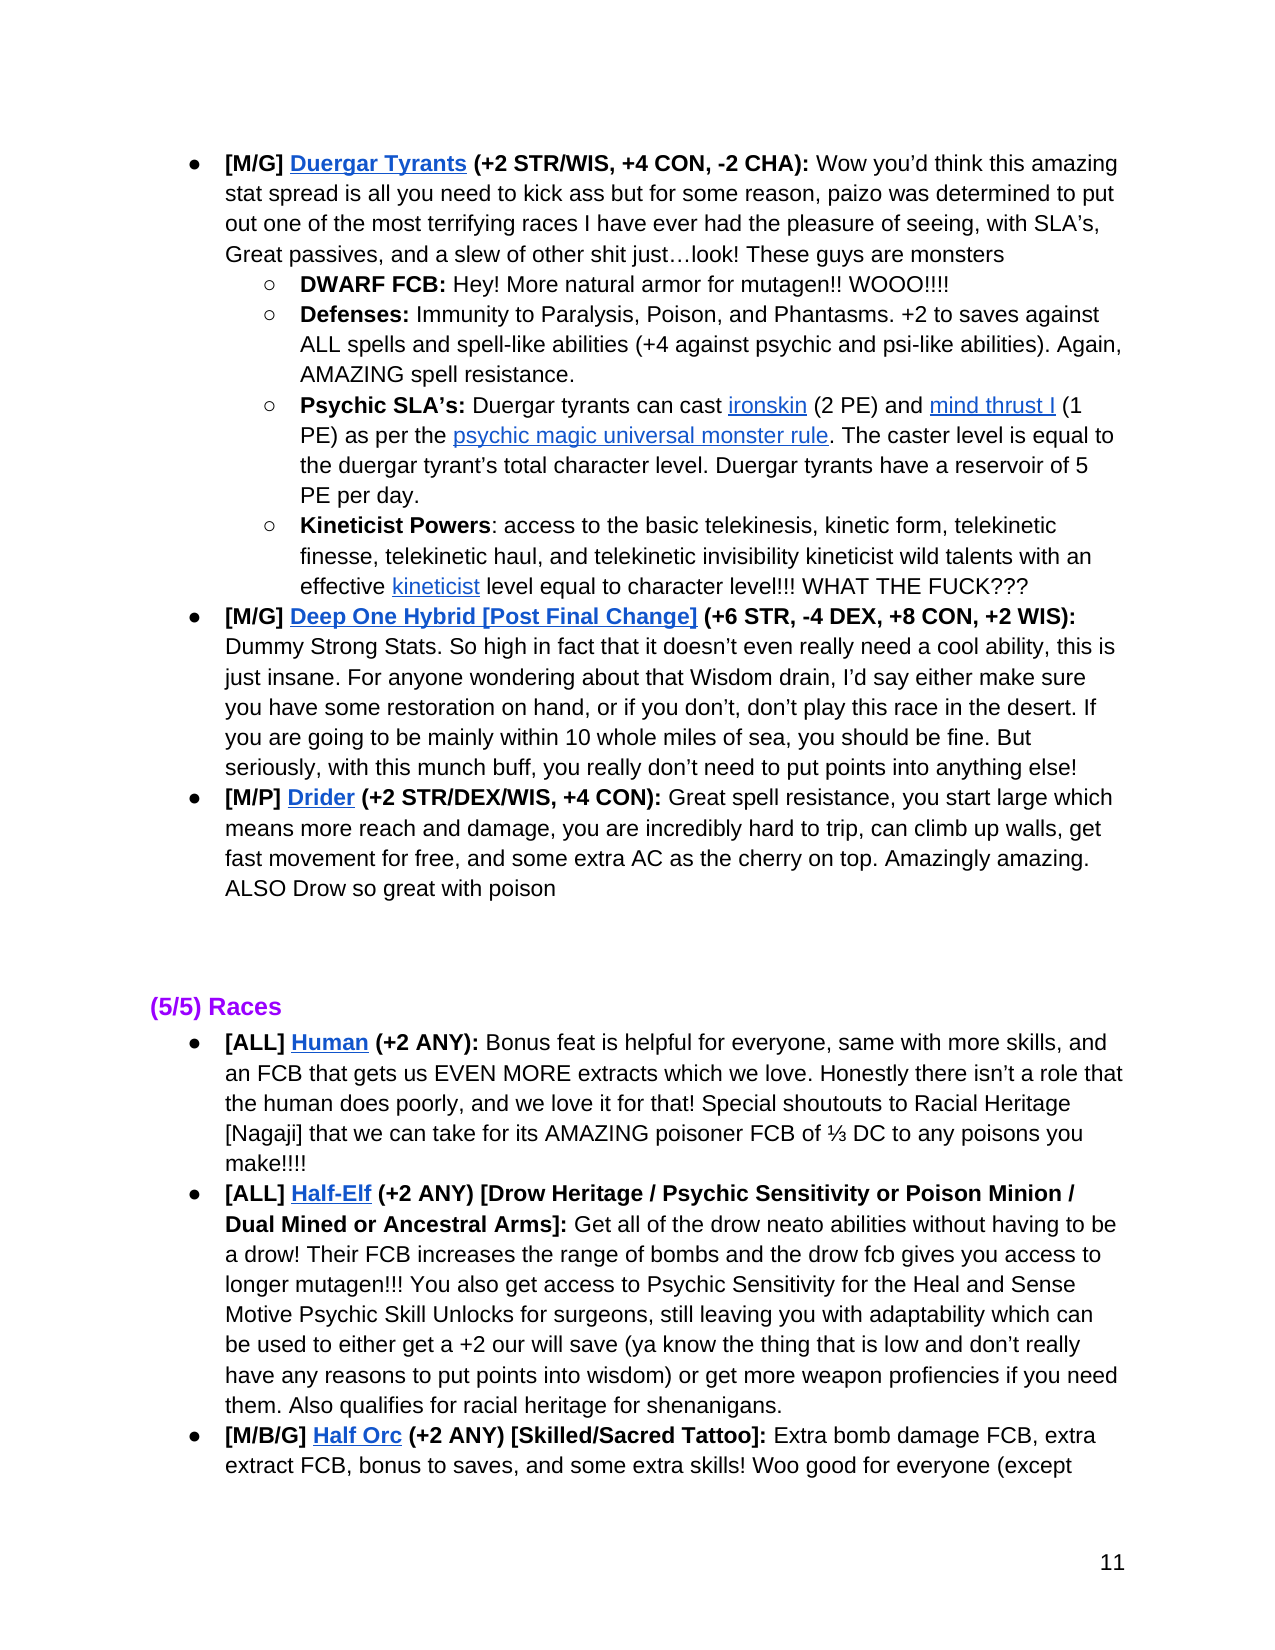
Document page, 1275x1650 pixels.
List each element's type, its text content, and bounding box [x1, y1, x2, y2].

list Kineticist Powers: access to the basic telekinesis, kinetic form, telekinetic finesse, telekinetic haul, and telekinetic invisibility kineticist wild talents with an effective kineticist level equal to character level!!! WHAT THE FUCK??? [262, 512, 1125, 599]
list [M/G] Duergar Tyrants (+2 STR/WIS, +4 CON, -2 CHA): Wow you’d think this amazing stat spread is all you need to kick ass but for some reason, paizo was determined to put out one of the most terrifying races I have ever had the pleasure of seeing, with SLA’s, Great passives, and a slew of other shit just…look! These guys are monsters [187, 150, 1125, 267]
list [ALL] Half-Elf (+2 ANY) [Drow Heritage / Psychic Sensitivity or Poison Minion / Dual Mined or Ancestral Arms]: Get all of the drow neato abilities without having to be a drow! Their FCB increases the range of bombs and the drow fcb gives you access to longer mutagen!!! You also get access to Psychic Sensitivity for the Heal and Sense Motive Psychic Skill Unlocks for surgeons, still leaving you with adaptability which can be used to either get a +2 our will save (ya know the thing that is low and don’t really have any reasons to put points into wisdom) or get more weapon profiencies if you need them. Also qualifies for racial heritage for shenanigans. [187, 1180, 1125, 1418]
list [M/G] Deep One Hybrid [Post Final Change] (+6 STR, -4 DEX, +8 CON, +2 WIS): Dummy Strong Stats. So high in fact that it doesn’t even really need a cool ability, this is just insane. For anyone wondering about that Wisdom drain, I’d say either make sure you have some restoration on hand, or if you don’t, don’t play this race in the desert. If you are going to be mainly within 10 whole miles of sea, you should be fine. But seriously, with this munch buff, you really don’t need to put points into anything else! [187, 603, 1125, 781]
list Defenses: Immunity to Paralysis, Poison, and Phantasms. +2 to saves against ALL spells and spell-like abilities (+4 against psychic and psi-like abilities). Again, AMAZING spell resistance. [262, 301, 1125, 388]
list [ALL] Human (+2 ANY): Bonus feat is helpful for everyone, same with more skills, and an FCB that gets us EVEN MORE extracts which we love. Honestly there isn’t a role that the human does poorly, and we love it for that! Special shoutouts to Racial Heritage [Nagaji] that we can take for its AMAZING poisoner FCB of ⅓ DC to any poisons you make!!!! [187, 1029, 1125, 1177]
list [M/B/G] Half Orc (+2 ANY) [Skilled/Sacred Tattoo]: Extra bomb damage FCB, extra extract FCB, bonus to saves, and some extra skills! Woo good for everyone (except [187, 1422, 1125, 1479]
subtitle (5/5) Races [150, 992, 1125, 1021]
list [M/P] Drider (+2 STR/DEX/WIS, +4 CON): Great spell resistance, you start large which means more reach and damage, you are incredibly hard to trip, can climb up walls, get fast movement for free, and some extra AC as the cherry on top. Amazingly amazing. ALSO Drow so great with poison [187, 784, 1125, 901]
list DWARF FCB: Hey! More natural armor for mutagen!! WOOO!!!! [262, 271, 1125, 297]
list Psychic SLA’s: Duergar tyrants can cast ironskin (2 PE) and mind thrust I (1 PE) as per the psychic magic universal monster rule. The caster level is equal to the duergar tyrant’s total character level. Duergar tyrants have a reservoir of 5 PE per day. [262, 392, 1125, 509]
